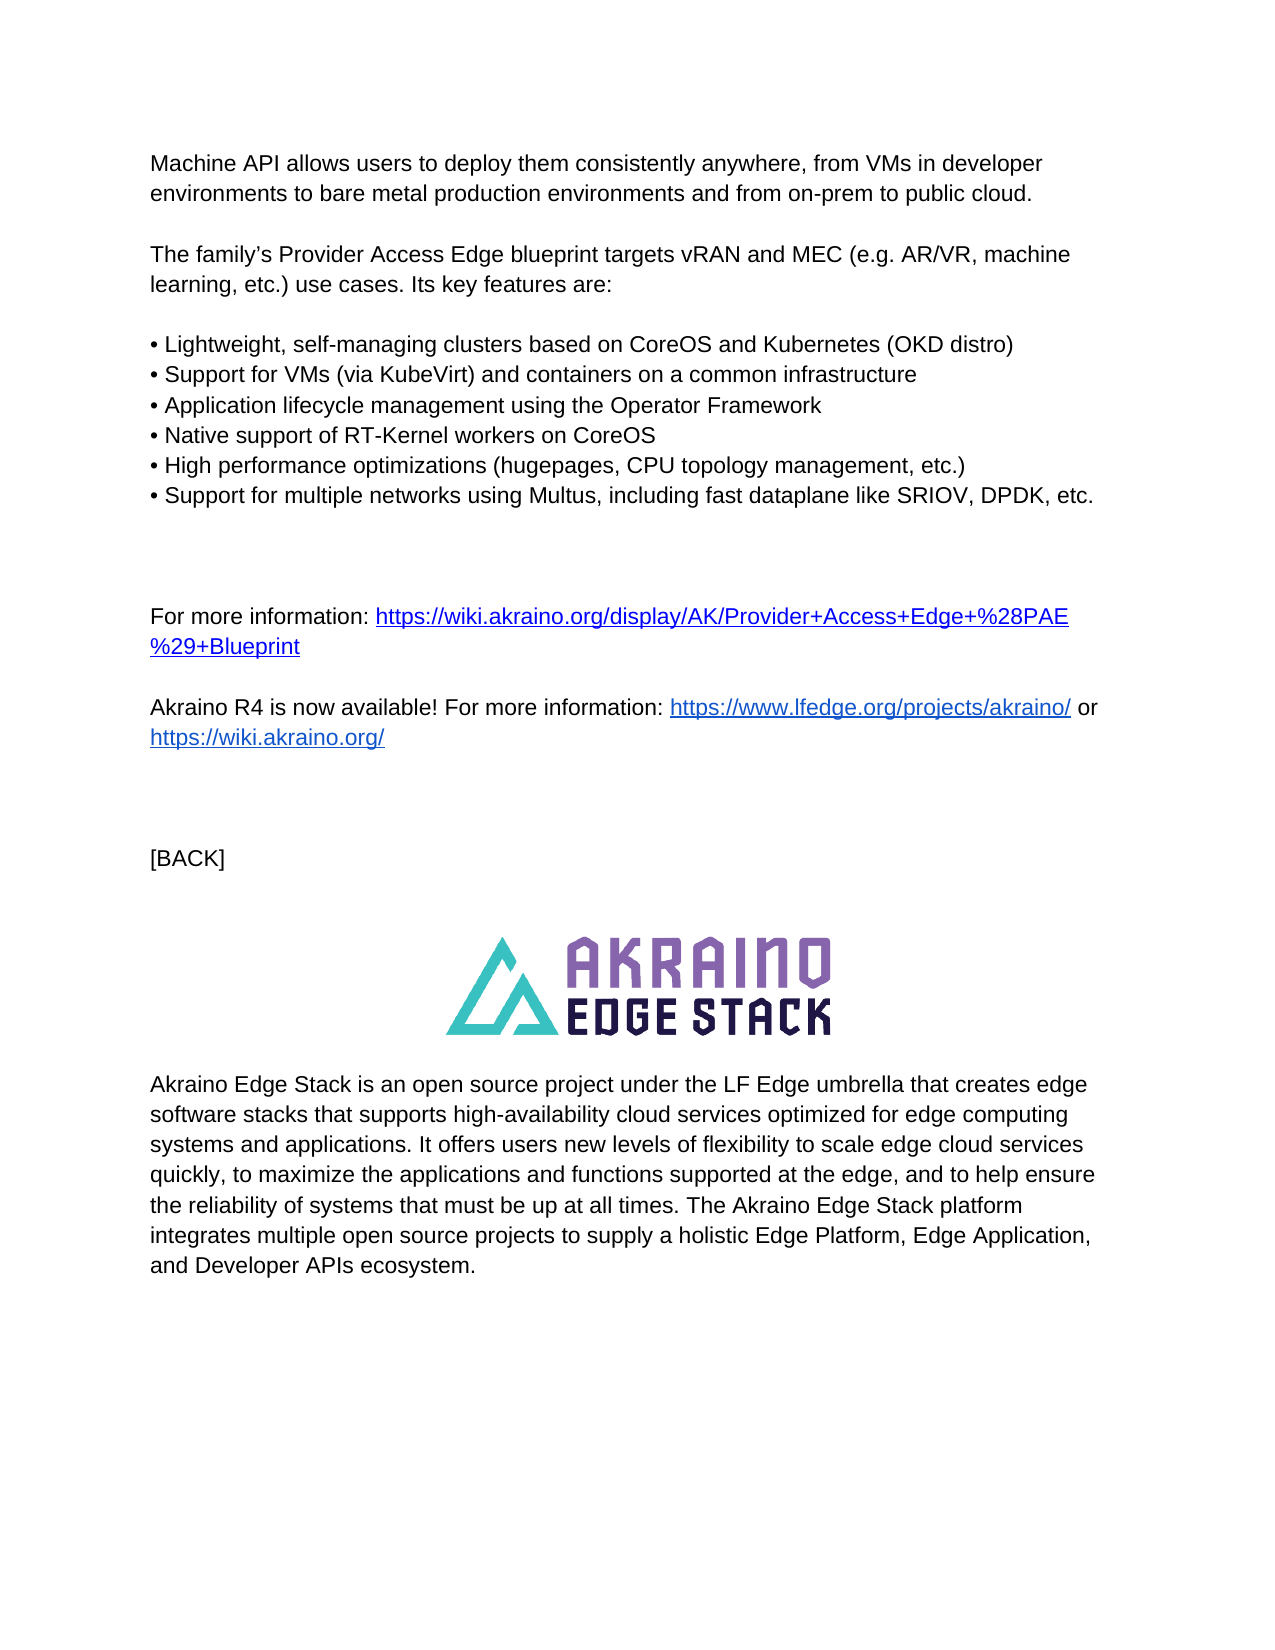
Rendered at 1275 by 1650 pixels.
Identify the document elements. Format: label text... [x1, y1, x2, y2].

text The family’s Provider Access Edge blueprint targets vRAN and MEC (e.g. AR/VR, machine learning, etc.) use cases. Its key features are: [150, 241, 1125, 297]
text • Application lifecycle management using the Operator Framework [150, 392, 1125, 418]
text • High performance optimizations (hugepages, CPU topology management, etc.) [150, 452, 1125, 478]
text Akraino R4 is now available! For more information: https://www.lfedge.org/projects/akraino/ or https://wiki.akraino.org/ [150, 694, 1125, 750]
text [BACK] [150, 845, 1125, 871]
text Akraino Edge Stack is an open source project under the LF Edge umbrella that creates edge software stacks that supports high-availability cloud services optimized for edge computing systems and applications. It offers users new levels of flexibility to scale edge cloud services quickly, to maximize the applications and functions supported at the edge, and to help ensure the reliability of systems that must be up at all times. The Akraino Edge Stack platform integrates multiple open source projects to supply a holistic Edge Platform, Edge Application, and Developer APIs ecosystem. [150, 1071, 1125, 1278]
text • Support for VMs (via KubeVirt) and containers on a common infrastructure [150, 361, 1125, 388]
picture [442, 935, 833, 1037]
text • Lightweight, self-managing clusters based on CoreOS and Kubernetes (OKD distro) [150, 331, 1125, 358]
text • Native support of RT-Kernel workers on CoreOS [150, 422, 1125, 448]
text Machine API allows users to deploy them consistently anywhere, from VMs in developer environments to bare metal production environments and from on-prem to public cloud. [150, 150, 1125, 207]
text • Support for multiple networks using Multus, including fast dataplane like SRIOV, DPDK, etc. [150, 482, 1125, 509]
text For more information: https://wiki.akraino.org/display/AK/Provider+Access+Edge+%28PAE%29+Blueprint [150, 603, 1125, 660]
